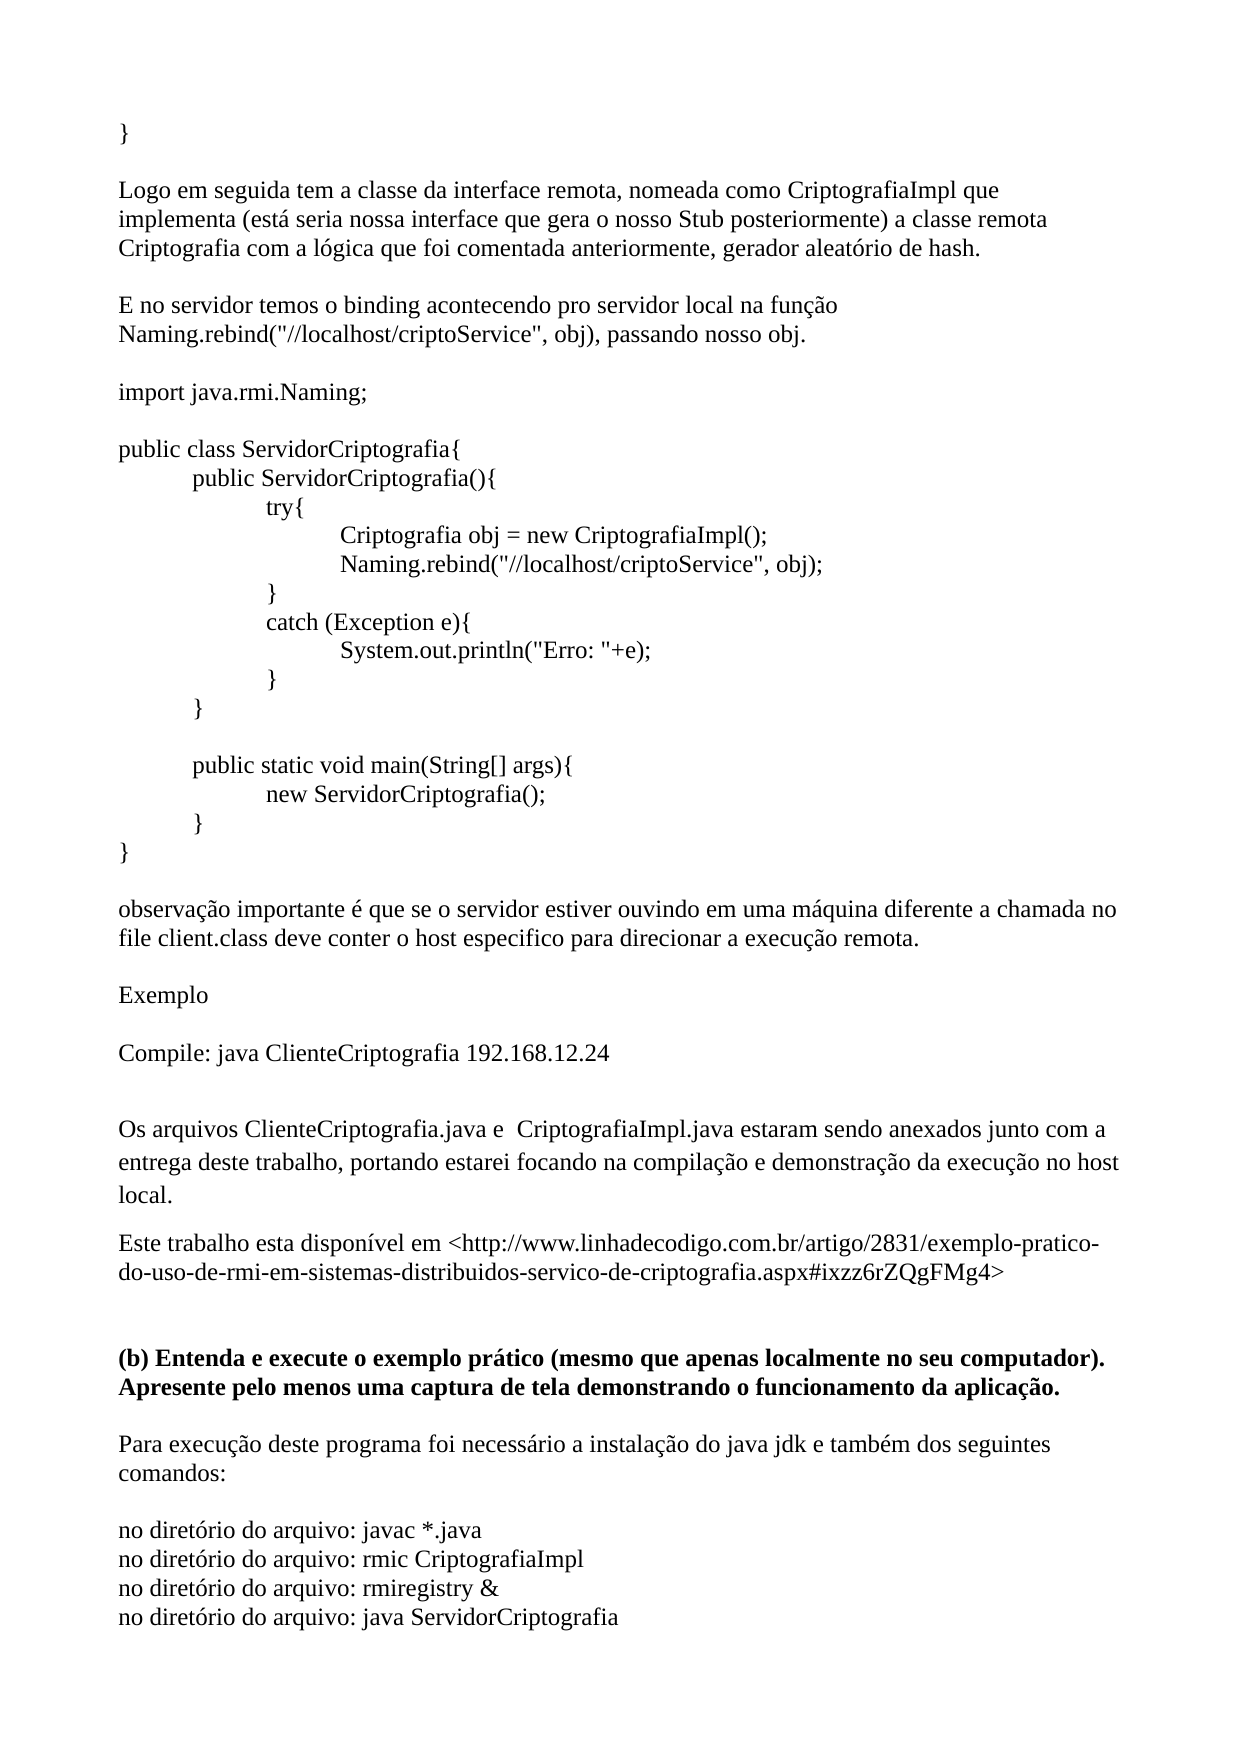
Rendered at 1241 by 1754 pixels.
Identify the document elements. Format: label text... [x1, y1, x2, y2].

text (b) Entenda e execute o exemplo prático (mesmo que apenas localmente no seu computador). Apresente pelo menos uma captura de tela demonstrando o funcionamento da aplicação. [118, 1343, 1122, 1401]
text Logo em seguida tem a classe da interface remota, nomeada como CriptografiaImpl que implementa (está seria nossa interface que gera o nosso Stub posteriormente) a classe remota Criptografia com a lógica que foi comentada anteriormente, gerador aleatório de hash. [118, 176, 1122, 262]
text observação importante é que se o servidor estiver ouvindo em uma máquina diferente a chamada no file client.class deve conter o host especifico para direcionar a execução remota. [118, 866, 1122, 952]
text Exemplo [118, 981, 1122, 1009]
text } [118, 578, 1122, 607]
text E no servidor temos o binding acontecendo pro servidor local na função Naming.rebind("//localhost/criptoService", obj), passando nosso obj. [118, 291, 1122, 348]
text no diretório do arquivo: java ServidorCriptografia [118, 1602, 1122, 1631]
text } [118, 837, 1122, 866]
text public class ServidorCriptografia{ [118, 434, 1122, 463]
text } [118, 664, 1122, 693]
text import java.rmi.Naming; [118, 377, 1122, 406]
text } [118, 118, 1122, 147]
text public ServidorCriptografia(){ [118, 463, 1122, 492]
text Naming.rebind("//localhost/criptoService", obj); [118, 549, 1122, 578]
text Este trabalho esta disponível em <http://www.linhadecodigo.com.br/artigo/2831/exemplo-pratico-do-uso-de-rmi-em-sistemas-distribuidos-servico-de-criptografia.aspx#ixzz6rZQgFMg4> [118, 1228, 1122, 1286]
text } [118, 808, 1122, 837]
text try{ [118, 492, 1122, 521]
text Os arquivos ClienteCriptografia.java e CriptografiaImpl.java estaram sendo anexados junto com a entrega deste trabalho, portando estarei focando na compilação e demonstração da execução no host local. [118, 1114, 1122, 1209]
text no diretório do arquivo: javac *.java [118, 1516, 1122, 1544]
text Para execução deste programa foi necessário a instalação do java jdk e também dos seguintes comandos: [118, 1429, 1122, 1487]
text no diretório do arquivo: rmic CriptografiaImpl [118, 1544, 1122, 1573]
text } [118, 693, 1122, 722]
text new ServidorCriptografia(); [118, 779, 1122, 808]
text public static void main(String[] args){ [118, 751, 1122, 779]
text Criptografia obj = new CriptografiaImpl(); [118, 521, 1122, 549]
text System.out.println("Erro: "+e); [118, 636, 1122, 664]
text no diretório do arquivo: rmiregistry & [118, 1573, 1122, 1602]
text catch (Exception e){ [118, 607, 1122, 636]
text Compile: java ClienteCriptografia 192.168.12.24 [118, 1038, 1122, 1067]
